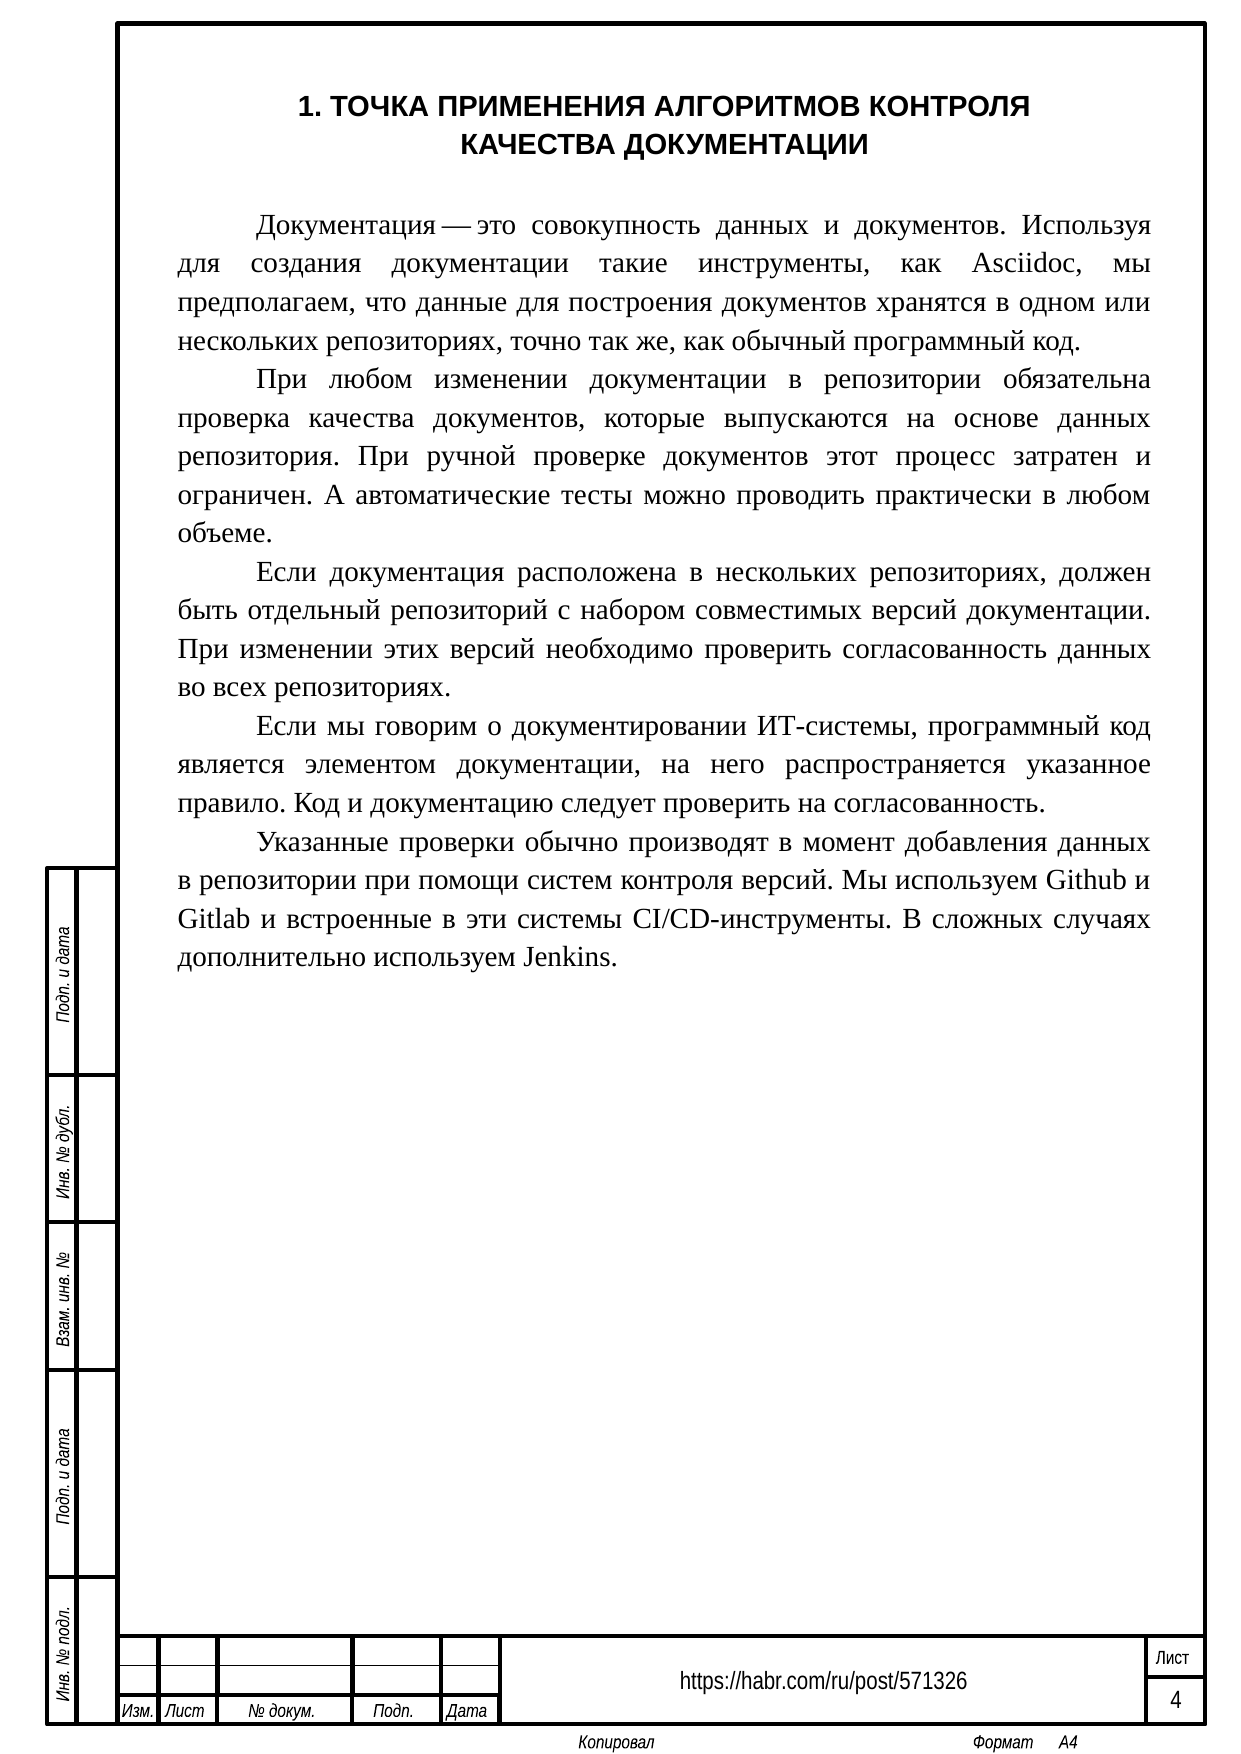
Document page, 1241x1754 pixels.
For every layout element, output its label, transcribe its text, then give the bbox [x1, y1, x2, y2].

text Если мы говорим о документировании ИТ-системы, программный код является элементом документации, на него распространяется указанное правило. Код и документацию следует проверить на согласованность. [177, 708, 1152, 819]
text Документация — это совокупность данных и документов. Используя для создания документации такие инструменты, как Asciidoc, мы предполагаем, что данные для построения документов хранятся в одном или нескольких репозиториях, точно так же, как обычный программный код. [177, 207, 1152, 356]
text При любом изменении документации в репозитории обязательна проверка качества документов, которые выпускаются на основе данных репозитория. При ручной проверке документов этот процесс затратен и ограничен. А автоматические тесты можно проводить практически в любом объеме. [177, 361, 1152, 549]
text Если документация расположена в нескольких репозиториях, должен быть отдельный репозиторий с набором совместимых версий документации. При изменении этих версий необходимо проверить согласованность данных во всех репозиториях. [177, 554, 1152, 703]
text Указанные проверки обычно производят в момент добавления данных в репозитории при помощи систем контроля версий. Мы используем Github и Gitlab и встроенные в эти системы CI/CD-инструменты. В сложных случаях дополнительно используем Jenkins. [177, 824, 1152, 973]
subtitle 1. Точка применения алгоритмов контроля качества документации [256, 88, 1073, 161]
